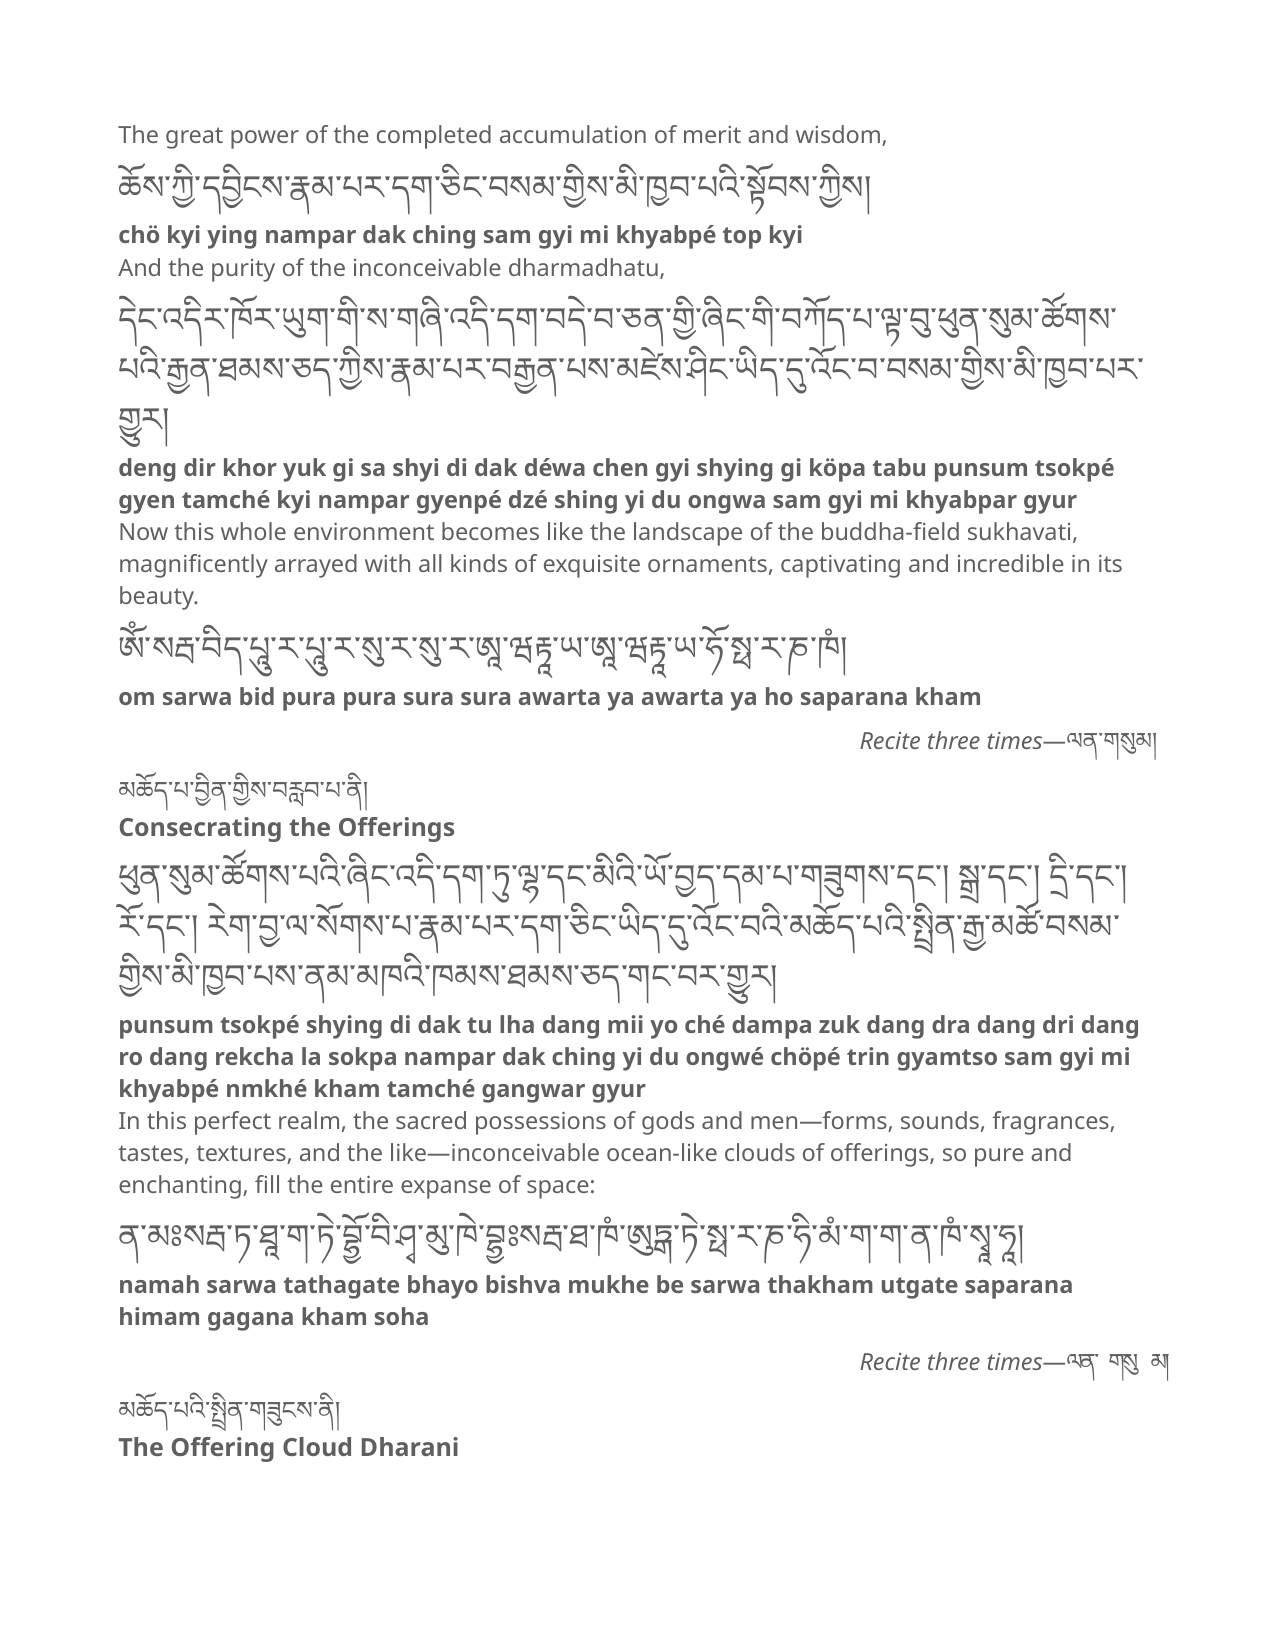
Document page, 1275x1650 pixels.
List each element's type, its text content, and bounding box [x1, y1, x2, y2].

text ཨོཾ་སརྦ་བིད་པཱུ་ར་པཱུ་ར་སུ་ར་སུ་ར་ཨཱ་ཝརྟཱ་ཡ་ཨཱ་ཝརྟཱ་ཡ་ཧོ་སྥ་ར་ཎ་ཁཾ། [118, 624, 1157, 674]
text The Offering Cloud Dharani [118, 1430, 1157, 1464]
text Recite three times—ལན་གསུམ། [118, 1345, 1157, 1380]
text deng dir khor yuk gi sa shyi di dak déwa chen gyi shying gi köpa tabu punsum tsokpé gyen tamché kyi nampar gyenpé dzé shing yi du ongwa sam gyi mi khyabpar gyur [118, 452, 1157, 516]
text namah sarwa tathagate bhayo bishva mukhe be sarwa thakham utgate saparana himam gagana kham soha [118, 1269, 1157, 1333]
text And the purity of the inconceivable dharmadhatu, [118, 251, 1157, 283]
text དེང་འདིར་ཁོར་ཡུག་གི་ས་གཞི་འདི་དག་བདེ་བ་ཅན་གྱི་ཞིང་གི་བཀོད་པ་ལྟ་བུ་ཕུན་སུམ་ཚོགས་པའི་རྒྱན་ཐམས་ཅད་ཀྱིས་རྣམ་པར་བརྒྱན་པས་མཛེས་ཤིང་ཡིད་དུ་འོང་བ་བསམ་གྱིས་མི་ཁྱབ་པར་གྱུར། [118, 295, 1157, 445]
text The great power of the completed accumulation of merit and wisdom, [118, 118, 1157, 150]
text punsum tsokpé shying di dak tu lha dang mii yo ché dampa zuk dang dra dang dri dang ro dang rekcha la sokpa nampar dak ching yi du ongwé chöpé trin gyamtso sam gyi mi khyabpé nmkhé kham tamché gangwar gyur [118, 1008, 1157, 1104]
text Consecrating the Offerings [118, 809, 1157, 843]
text མཆོད་པ་བྱིན་གྱིས་བརླབ་པ་ནི། [118, 772, 1157, 809]
text མཆོད་པའི་སྤྲིན་གཟུངས་ནི། [118, 1392, 1157, 1430]
text ཕུན་སུམ་ཚོགས་པའི་ཞིང་འདི་དག་ཏུ་ལྷ་དང་མིའི་ཡོ་བྱད་དམ་པ་གཟུགས་དང༌། སྒྲ་དང༌། དྲི་དང༌། རོ་དང༌། རེག་བྱ་ལ་སོགས་པ་རྣམ་པར་དག་ཅིང་ཡིད་དུ་འོང་བའི་མཆོད་པའི་སྤྲིན་རྒྱ་མཚོ་བསམ་གྱིས་མི་ཁྱབ་པས་ནམ་མཁའི་ཁམས་ཐམས་ཅད་གང་བར་གྱུར། [118, 852, 1157, 1002]
text Recite three times—ལན་གསུམ། [118, 725, 1157, 759]
text In this perfect realm, the sacred possessions of gods and men—forms, sounds, fragrances, tastes, textures, and the like—inconceivable ocean-like clouds of offerings, so pure and enchanting, fill the entire expanse of space: [118, 1104, 1157, 1200]
text Now this whole environment becomes like the landscape of the buddha-field sukhavati, magnificently arrayed with all kinds of exquisite ornaments, captivating and incredible in its beauty. [118, 516, 1157, 611]
text om sarwa bid pura pura sura sura awarta ya awarta ya ho saparana kham [118, 680, 1157, 712]
text chö kyi ying nampar dak ching sam gyi mi khyabpé top kyi [118, 219, 1157, 251]
text ན་མཿསརྦ་ཏ་ཐཱ་ག་ཏེ་བྷྱོ་བི་ཤྭ་མུ་ཁེ་བྷྱཿསརྦ་ཐ་ཁཾ་ཨུཏྒ་ཏེ་སྥ་ར་ཎ་ཧི་མཾ་ག་ག་ན་ཁཾ་སྭཱ་ཧཱ། [118, 1212, 1157, 1262]
text ཆོས་ཀྱི་དབྱིངས་རྣམ་པར་དག་ཅིང་བསམ་གྱིས་མི་ཁྱབ་པའི་སྟོབས་ཀྱིས། [118, 163, 1157, 213]
